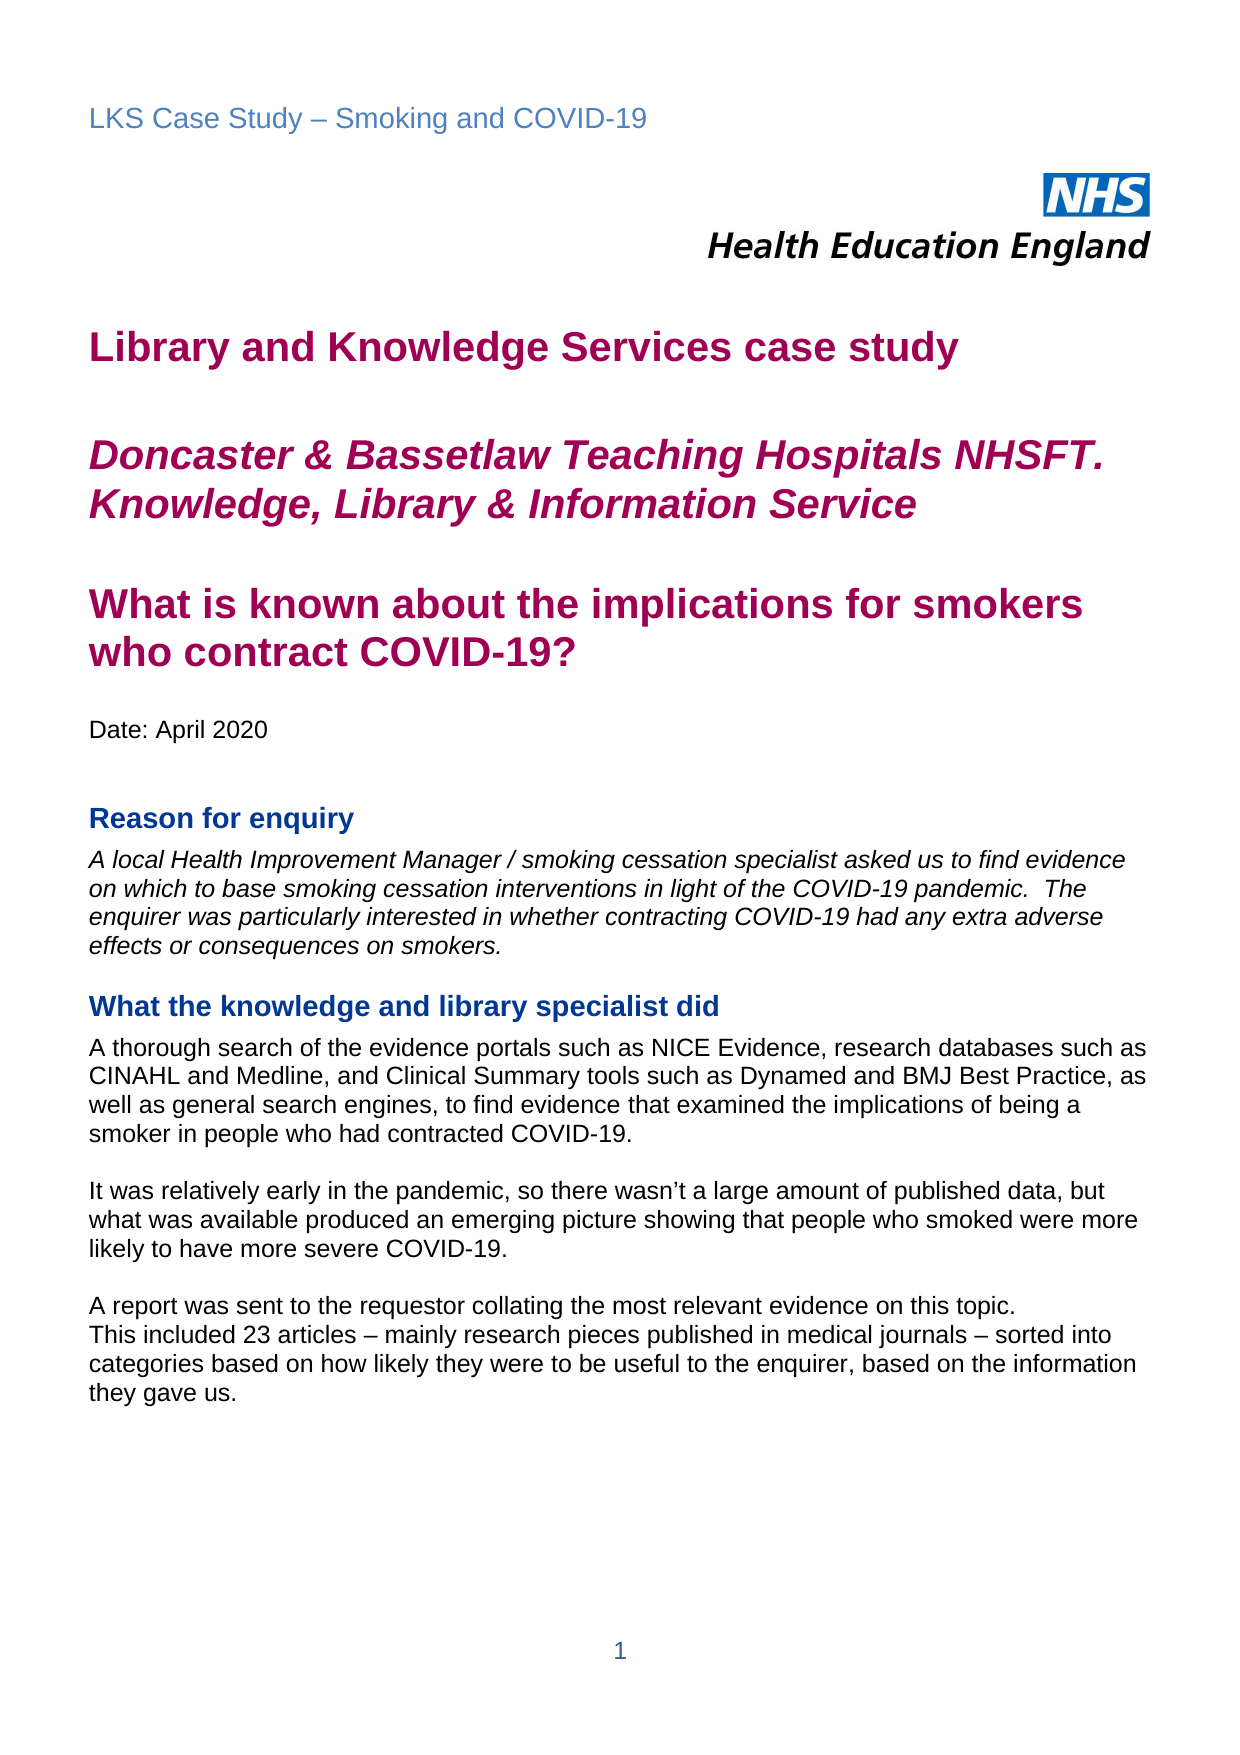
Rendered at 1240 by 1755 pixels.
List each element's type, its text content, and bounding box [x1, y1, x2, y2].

text A report was sent to the requestor collating the most relevant evidence on this topic. [89, 1291, 1151, 1320]
text Date: April 2020 [89, 714, 1151, 743]
subtitle Doncaster & Bassetlaw Teaching Hospitals NHSFT. Knowledge, Library & Information Service [89, 422, 1151, 527]
text A thorough search of the evidence portals such as NICE Evidence, research databases such as CINAHL and Medline, and Clinical Summary tools such as Dynamed and BMJ Best Practice, as well as general search engines, to find evidence that examined the implications of being a smoker in people who had contracted COVID-19. [89, 1032, 1151, 1147]
text It was relatively early in the pandemic, so there wasn’t a large amount of published data, but what was available produced an emerging picture showing that people who smoked were more likely to have more severe COVID-19. [89, 1176, 1151, 1262]
subtitle What the knowledge and library specialist did [89, 988, 1151, 1022]
subtitle Library and Knowledge Services case study [89, 322, 1151, 370]
subtitle Reason for enquiry [89, 801, 1151, 834]
subtitle What is known about the implications for smokers who contract COVID-19? [89, 579, 1151, 675]
text A local Health Improvement Manager / smoking cessation specialist asked us to find evidence on which to base smoking cessation interventions in light of the COVID-19 pandemic. The enquirer was particularly interested in whether contracting COVID-19 had any extra adverse effects or consequences on smokers. [89, 845, 1151, 960]
text This included 23 articles – mainly research pieces published in medical journals – sorted into categories based on how likely they were to be useful to the enquirer, based on the information they gave us. [89, 1320, 1151, 1406]
